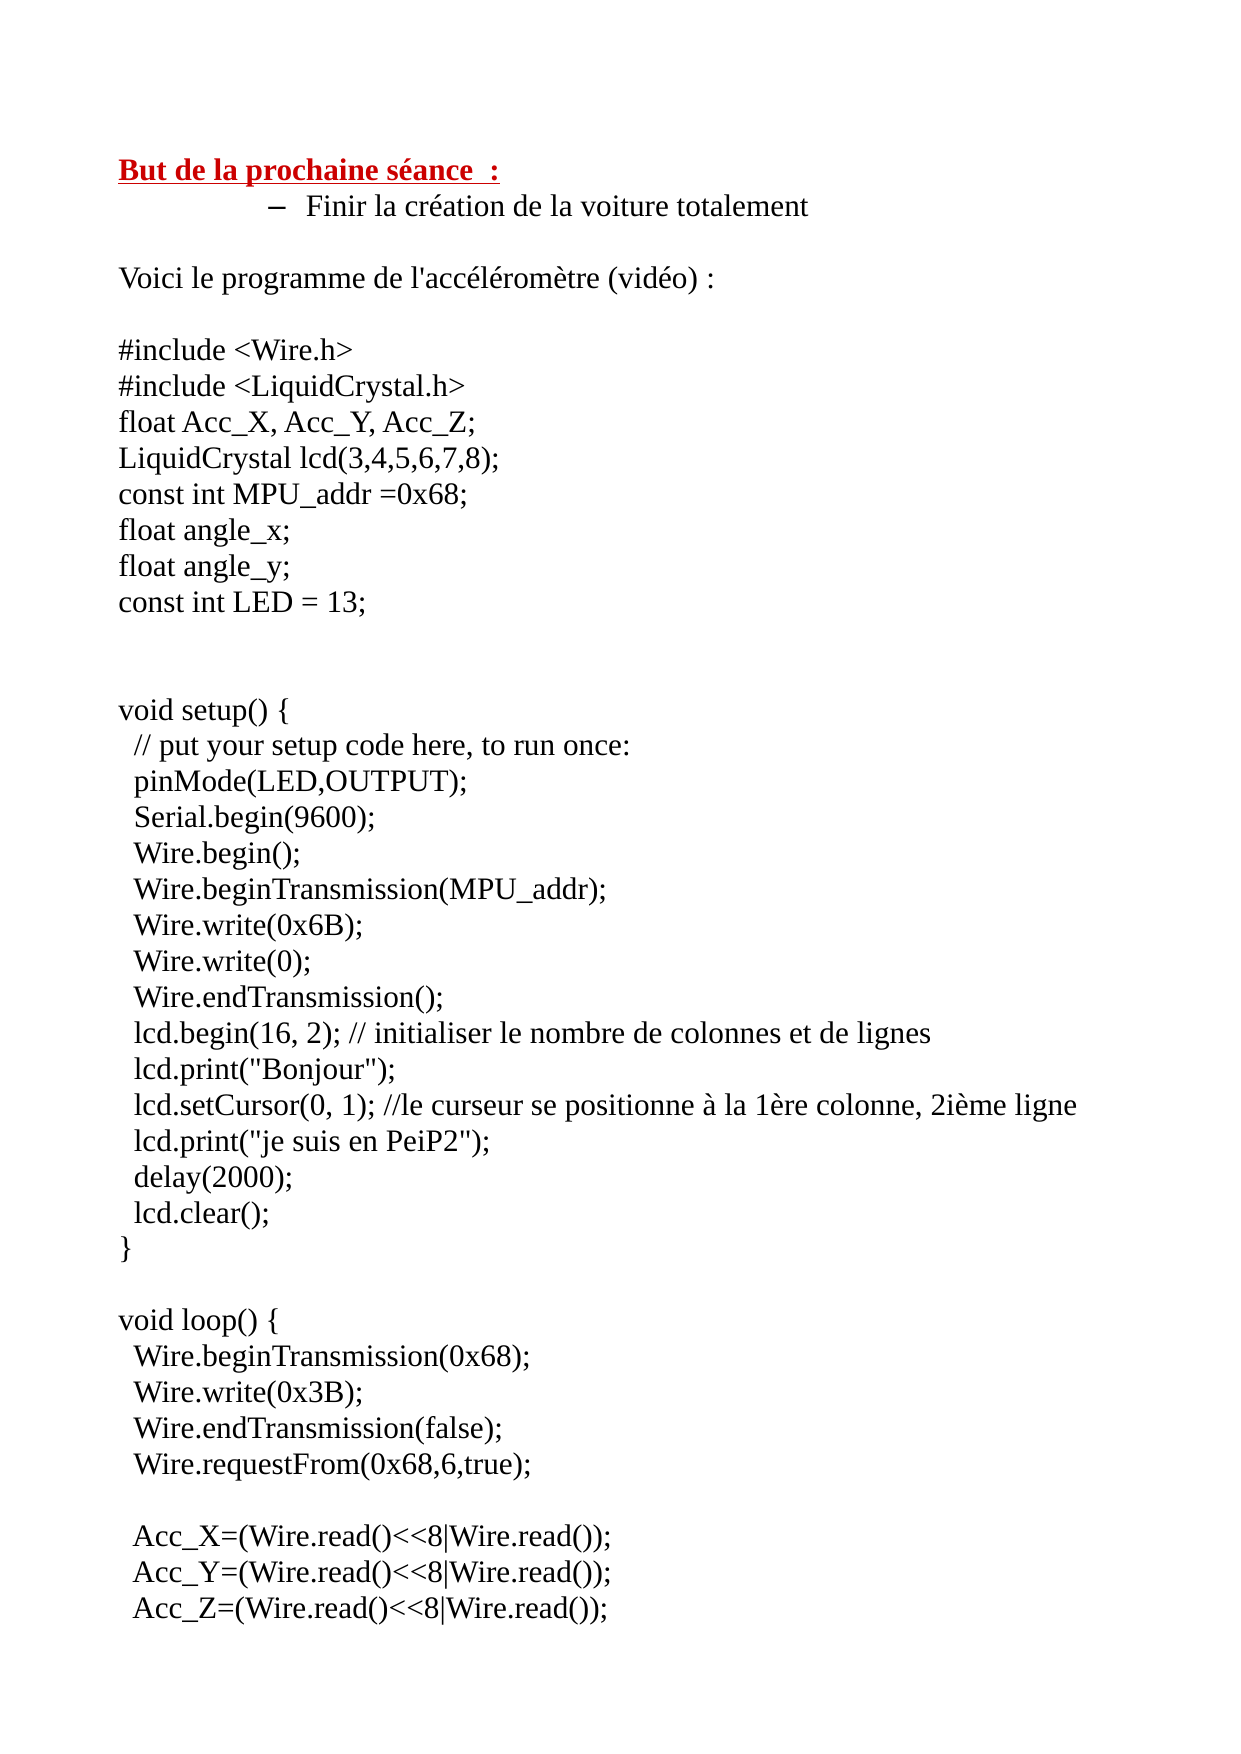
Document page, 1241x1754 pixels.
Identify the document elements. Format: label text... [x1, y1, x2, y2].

text Wire.beginTransmission(MPU_addr); [118, 870, 1122, 906]
text lcd.begin(16, 2); // initialiser le nombre de colonnes et de lignes [118, 1014, 1122, 1050]
text void loop() { [118, 1302, 1122, 1338]
text Wire.endTransmission(false); [118, 1409, 1122, 1445]
text pinMode(LED,OUTPUT); [118, 763, 1122, 798]
text #include <Wire.h> [118, 331, 1122, 367]
text lcd.print("Bonjour"); [118, 1050, 1122, 1086]
text const int LED = 13; [118, 583, 1122, 619]
text delay(2000); [118, 1158, 1122, 1194]
text lcd.setCursor(0, 1); //le curseur se positionne à la 1ère colonne, 2ième ligne [118, 1086, 1122, 1122]
text const int MPU_addr =0x68; [118, 475, 1122, 511]
text Wire.write(0x3B); [118, 1373, 1122, 1409]
text Acc_X=(Wire.read()<<8|Wire.read()); [118, 1517, 1122, 1553]
list Finir la création de la voiture totalement [268, 188, 1122, 223]
text Wire.begin(); [118, 834, 1122, 870]
text Wire.beginTransmission(0x68); [118, 1338, 1122, 1373]
text lcd.print("je suis en PeiP2"); [118, 1122, 1122, 1158]
text Wire.write(0); [118, 942, 1122, 978]
text Serial.begin(9600); [118, 798, 1122, 834]
text void setup() { [118, 691, 1122, 727]
text Acc_Z=(Wire.read()<<8|Wire.read()); [118, 1589, 1122, 1625]
text float Acc_X, Acc_Y, Acc_Z; [118, 403, 1122, 439]
text float angle_y; [118, 547, 1122, 583]
text Acc_Y=(Wire.read()<<8|Wire.read()); [118, 1553, 1122, 1589]
text Wire.write(0x6B); [118, 906, 1122, 942]
text Wire.requestFrom(0x68,6,true); [118, 1445, 1122, 1481]
text LiquidCrystal lcd(3,4,5,6,7,8); [118, 439, 1122, 475]
text But de la prochaine séance : [118, 152, 1122, 188]
text #include <LiquidCrystal.h> [118, 367, 1122, 403]
text lcd.clear(); [118, 1194, 1122, 1230]
text } [118, 1230, 1122, 1266]
text Voici le programme de l'accéléromètre (vidéo) : [118, 259, 1122, 295]
text // put your setup code here, to run once: [118, 727, 1122, 763]
text float angle_x; [118, 511, 1122, 547]
text Wire.endTransmission(); [118, 978, 1122, 1014]
